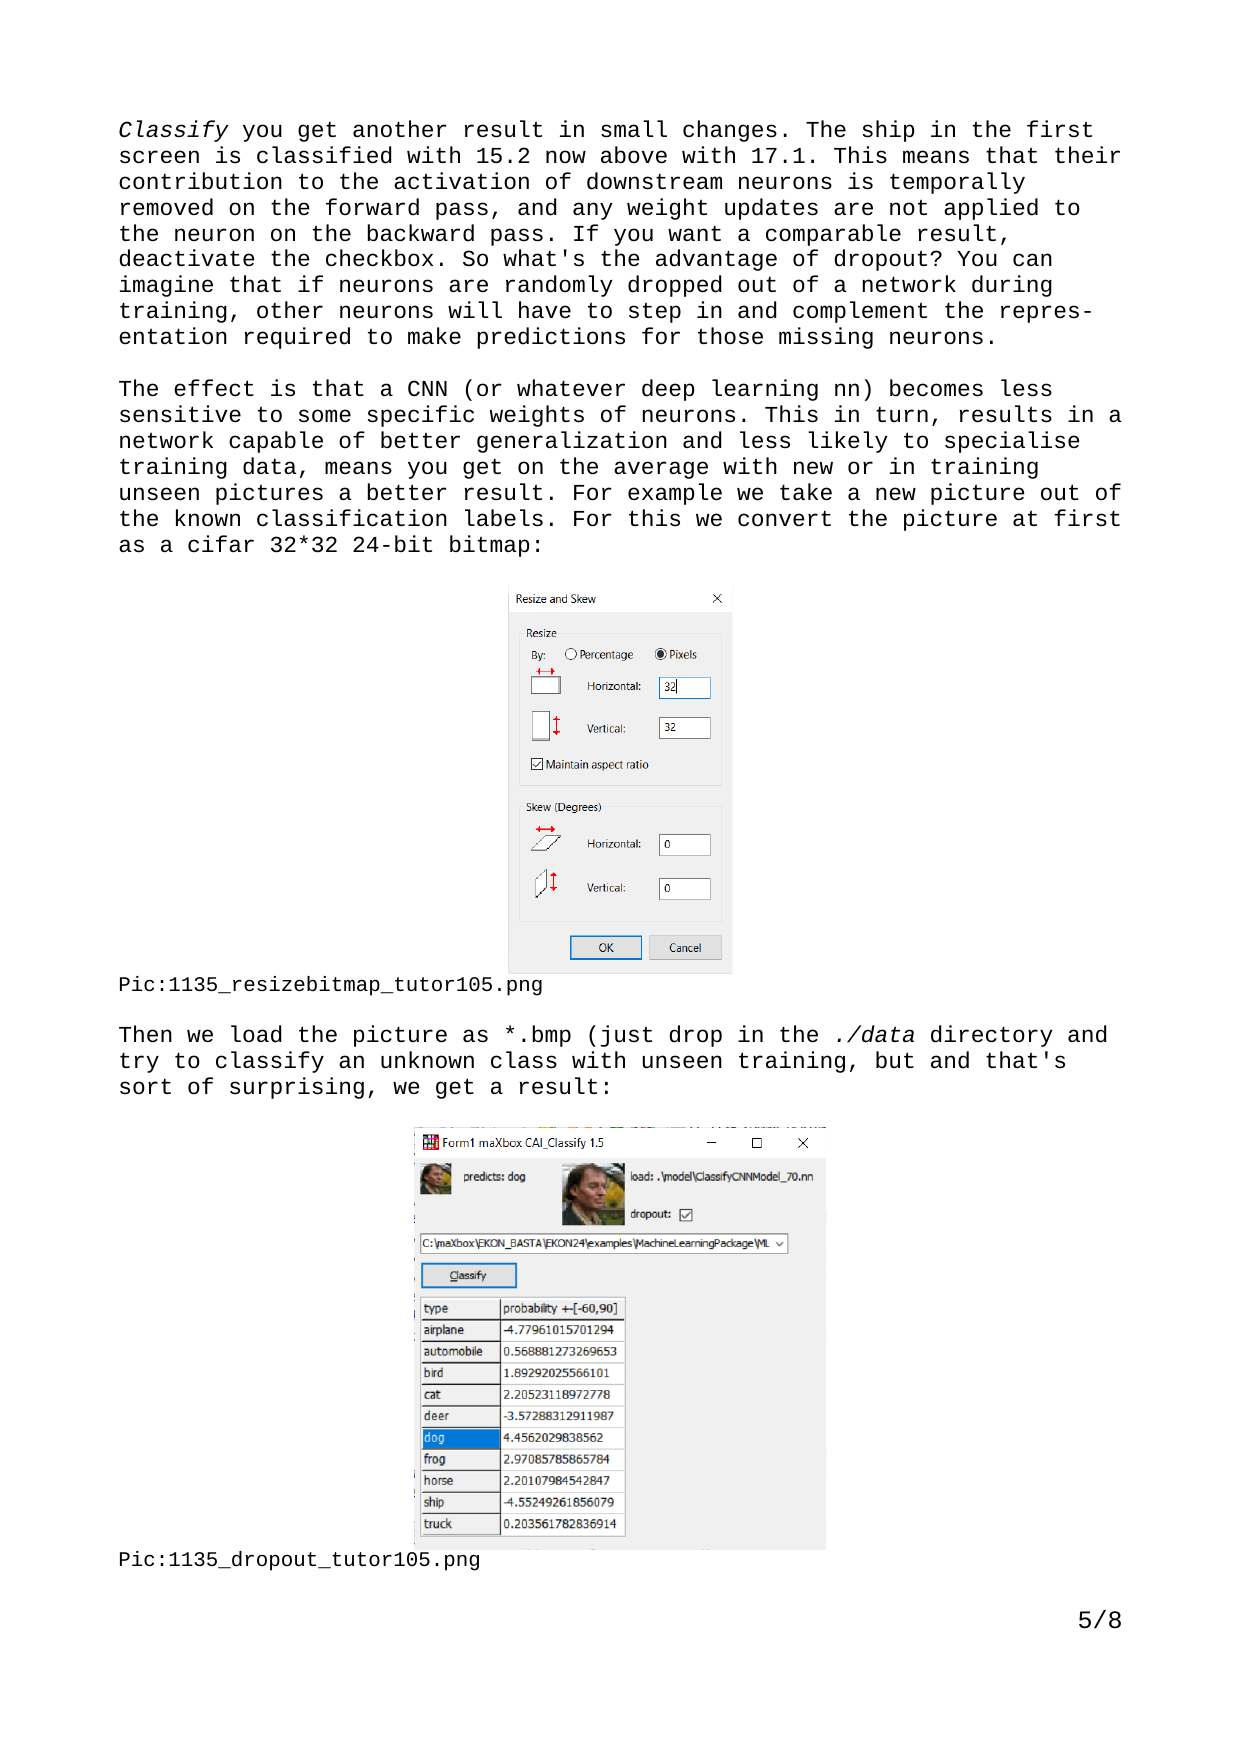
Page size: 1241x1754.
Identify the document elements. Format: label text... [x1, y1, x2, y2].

picture [414, 1127, 827, 1550]
text Then we load the picture as *.bmp (just drop in the ./data directory and try to classify an unknown class with unseen training, but and that's sort of surprising, we get a result: [118, 1024, 1122, 1101]
text Classify you get another result in small changes. The ship in the first screen is classified with 15.2 now above with 17.1. This means that their contribution to the activation of downstream neurons is temporally removed on the forward pass, and any weight updates are not applied to the neuron on the backward pass. If you want a comparable result, deactivate the checkbox. So what's the advantage of dropout? You can imagine that if neurons are randomly dropped out of a network during training, other neurons will have to step in and complement the repres-entation required to make predictions for those missing neurons. [118, 118, 1122, 352]
text Pic:1135_dropout_tutor105.png [118, 1127, 1122, 1573]
picture [508, 585, 733, 974]
text The effect is that a CNN (or whatever deep learning nn) becomes less sensitive to some specific weights of neurons. This in turn, results in a network capable of better generalization and less likely to specialise training data, means you get on the average with new or in training unseen pictures a better result. For example we take a new picture out of the known classification labels. For this we convert the picture at first as a cifar 32*32 24-bit bitmap: [118, 377, 1122, 559]
text Pic:1135_resizebitmap_tutor105.png [118, 585, 1122, 998]
